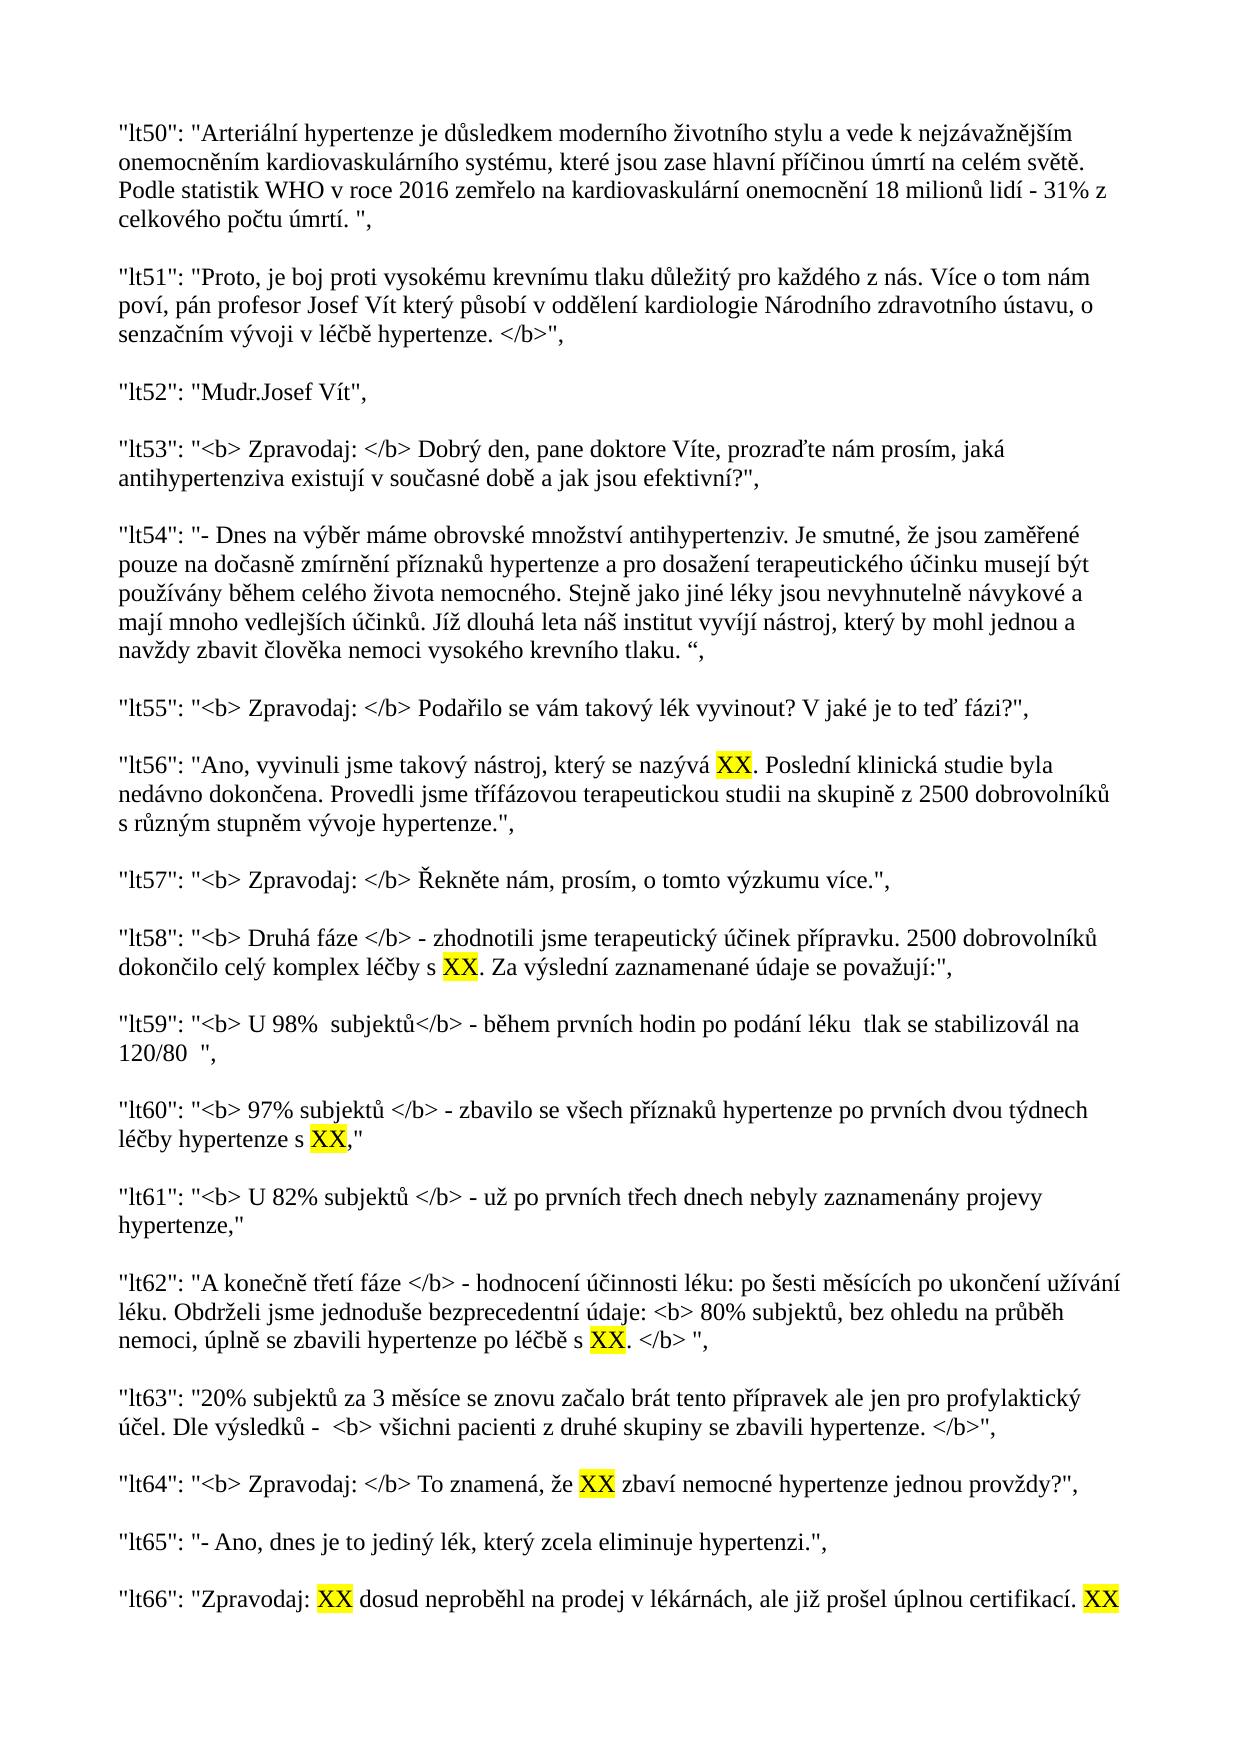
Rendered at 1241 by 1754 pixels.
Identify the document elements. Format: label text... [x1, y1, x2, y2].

text "lt60": "<b> 97% subjektů </b> - zbavilo se všech příznaků hypertenze po prvních dvou týdnech léčby hypertenze s XX," [118, 1096, 1122, 1153]
text "lt54": "- Dnes na výběr máme obrovské množství antihypertenziv. Je smutné, že jsou zaměřené pouze na dočasně zmírnění příznaků hypertenze a pro dosažení terapeutického účinku musejí být používány během celého života nemocného. Stejně jako jiné léky jsou nevyhnutelně návykové a mají mnoho vedlejších účinků. Jíž dlouhá leta náš institut vyvíjí nástroj, který by mohl jednou a navždy zbavit člověka nemoci vysokého krevního tlaku. “, [118, 521, 1122, 664]
text "lt55": "<b> Zpravodaj: </b> Podařilo se vám takový lék vyvinout? V jaké je to teď fázi?", [118, 693, 1122, 722]
text "lt53": "<b> Zpravodaj: </b> Dobrý den, pane doktore Víte, prozraďte nám prosím, jaká antihypertenziva existují v současné době a jak jsou efektivní?", [118, 434, 1122, 492]
text "lt61": "<b> U 82% subjektů </b> - už po prvních třech dnech nebyly zaznamenány projevy hypertenze," [118, 1182, 1122, 1239]
text "lt59": "<b> U 98% subjektů</b> - během prvních hodin po podání léku tlak se stabilizovál na 120/80 ", [118, 1009, 1122, 1067]
text "lt58": "<b> Druhá fáze </b> - zhodnotili jsme terapeutický účinek přípravku. 2500 dobrovolníků dokončilo celý komplex léčby s XX. Za výslední zaznamenané údaje se považují:", [118, 923, 1122, 981]
text "lt65": "- Ano, dnes je to jediný lék, který zcela eliminuje hypertenzi.", [118, 1527, 1122, 1556]
text "lt56": "Ano, vyvinuli jsme takový nástroj, který se nazývá XX. Poslední klinická studie byla nedávno dokončena. Provedli jsme třífázovou terapeutickou studii na skupině z 2500 dobrovolníků s různým stupněm vývoje hypertenze.", [118, 751, 1122, 837]
text "lt63": "20% subjektů za 3 měsíce se znovu začalo brát tento přípravek ale jen pro profylaktický účel. Dle výsledků - <b> všichni pacienti z druhé skupiny se zbavili hypertenze. </b>", [118, 1383, 1122, 1441]
text "lt52": "Mudr.Josef Vít", [118, 377, 1122, 406]
text "lt66": "Zpravodaj: XX dosud neproběhl na prodej v lékárnách, ale již prošel úplnou certifikací. XX [118, 1584, 1122, 1613]
text "lt64": "<b> Zpravodaj: </b> To znamená, že XX zbaví nemocné hypertenze jednou provždy?", [118, 1469, 1122, 1498]
text "lt51": "Proto, je boj proti vysokému krevnímu tlaku důležitý pro každého z nás. Více o tom nám poví, pán profesor Josef Vít který působí v oddělení kardiologie Národního zdravotního ústavu, o senzačním vývoji v léčbě hypertenze. </b>", [118, 262, 1122, 348]
text "lt62": "A konečně třetí fáze </b> - hodnocení účinnosti léku: po šesti měsících po ukončení užívání léku. Obdrželi jsme jednoduše bezprecedentní údaje: <b> 80% subjektů, bez ohledu na průběh nemoci, úplně se zbavili hypertenze po léčbě s XX. </b> ", [118, 1268, 1122, 1354]
text "lt57": "<b> Zpravodaj: </b> Řekněte nám, prosím, o tomto výzkumu více.", [118, 866, 1122, 894]
text "lt50": "Arteriální hypertenze je důsledkem moderního životního stylu a vede k nejzávažnějším onemocněním kardiovaskulárního systému, které jsou zase hlavní příčinou úmrtí na celém světě. Podle statistik WHO v roce 2016 zemřelo na kardiovaskulární onemocnění 18 milionů lidí - 31% z celkového počtu úmrtí. ", [118, 118, 1122, 233]
